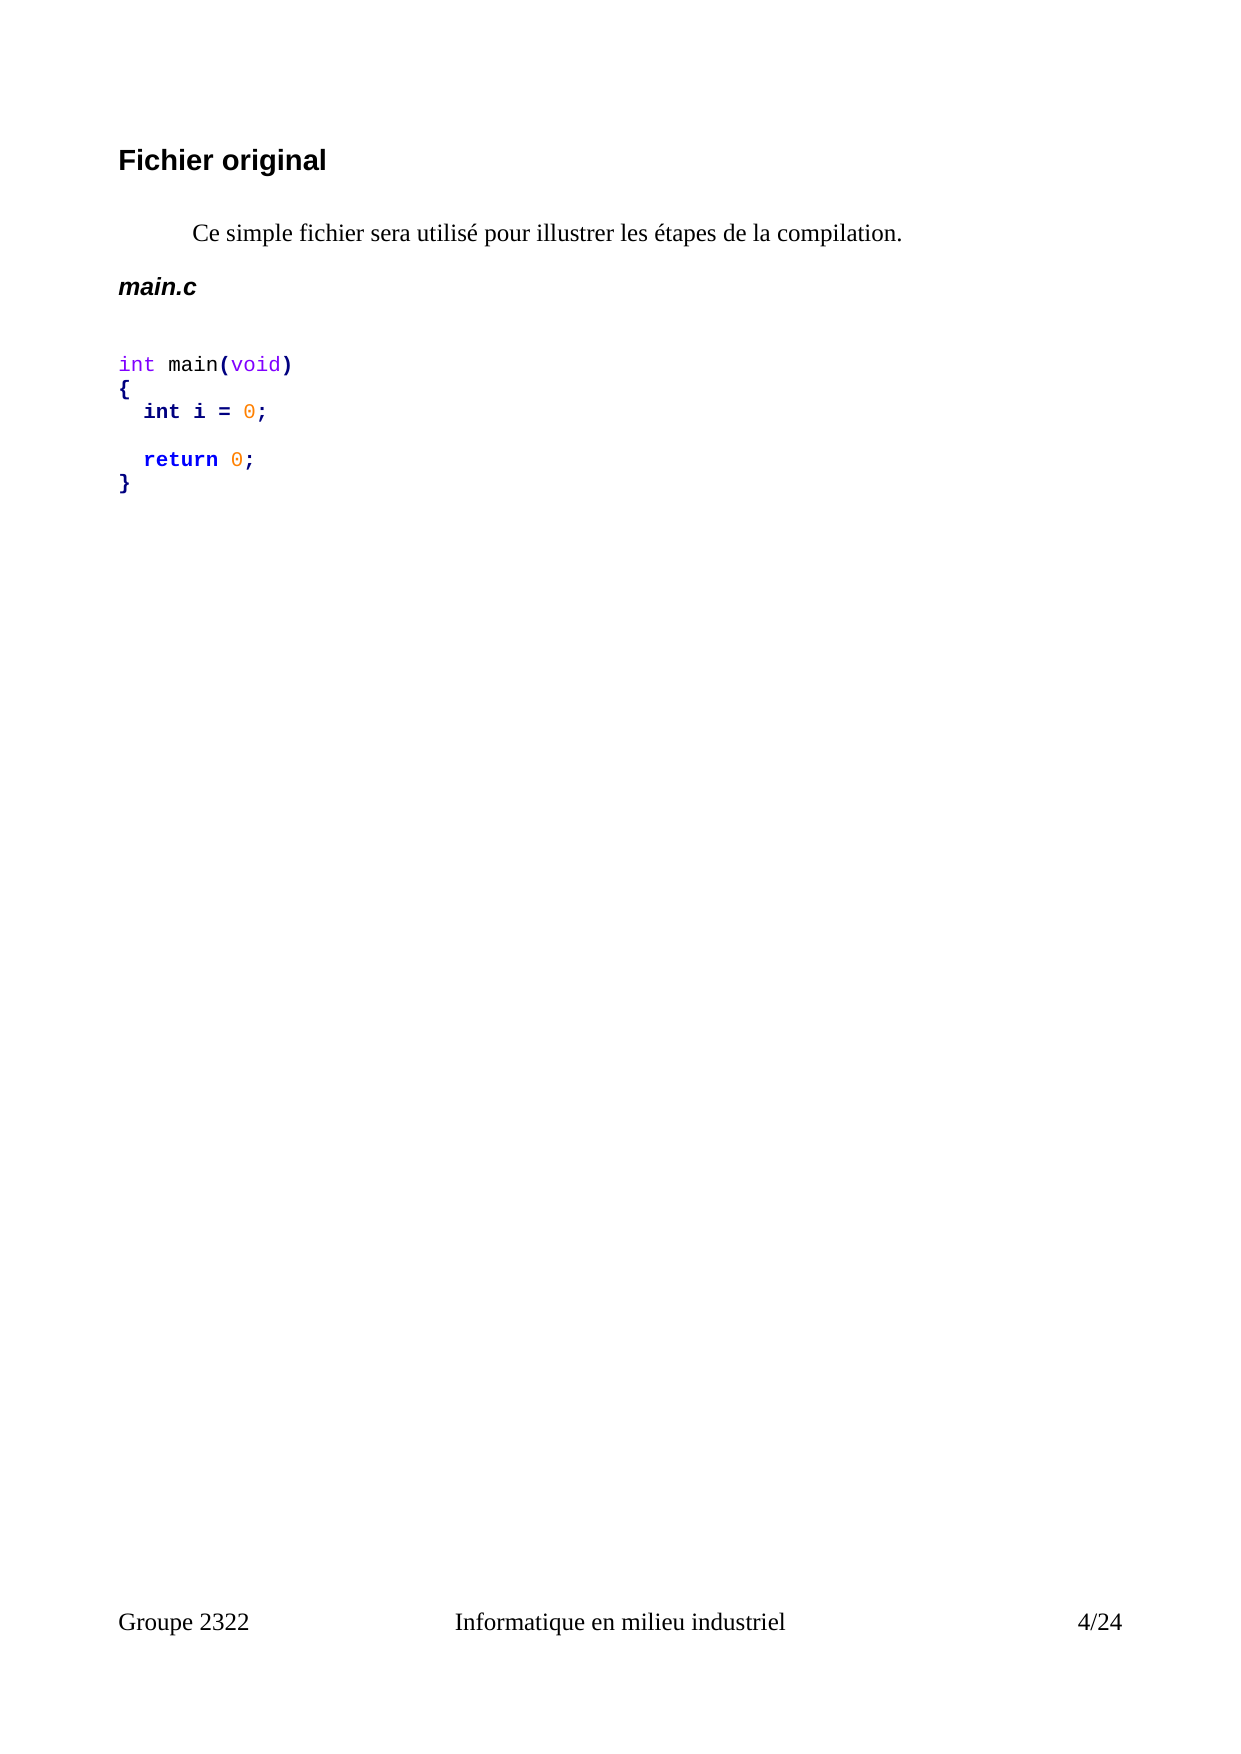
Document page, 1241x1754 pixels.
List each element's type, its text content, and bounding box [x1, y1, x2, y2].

text int main(void) [118, 354, 1122, 378]
text { [118, 378, 1122, 401]
text return 0; [118, 448, 1122, 472]
subtitle Fichier original [118, 143, 1122, 177]
text Ce simple fichier sera utilisé pour illustrer les étapes de la compilation. [118, 218, 1122, 247]
text int i = 0; [118, 401, 1122, 425]
subtitle main.c [118, 272, 1122, 300]
text } [118, 472, 1122, 496]
